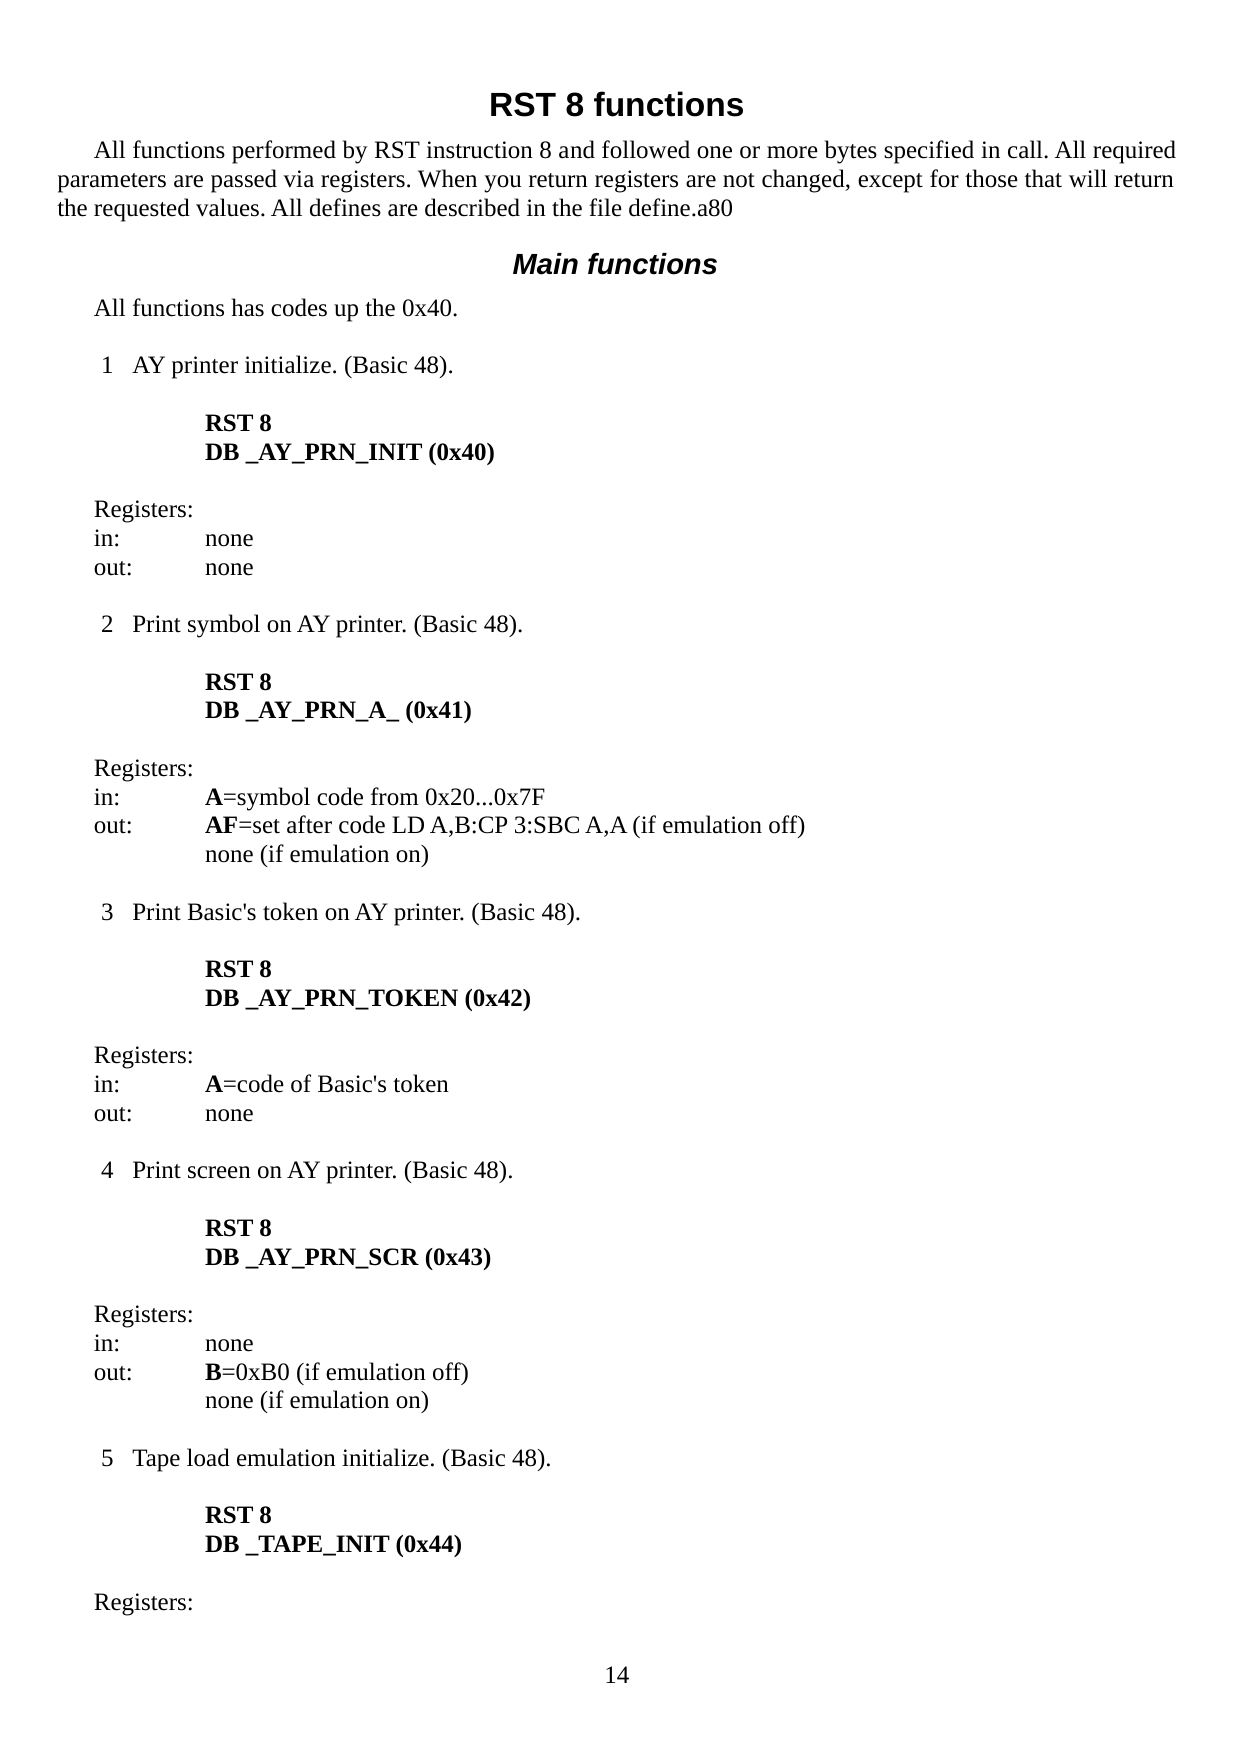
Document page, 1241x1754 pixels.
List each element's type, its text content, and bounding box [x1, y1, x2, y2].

text DB _AY_PRN_SCR (0x43) [57, 1242, 1176, 1270]
subtitle RST 8 functions [57, 84, 1176, 123]
text RST 8 [57, 1500, 1176, 1529]
list Print symbol on AY printer. (Basic 48). [94, 609, 1176, 638]
text out: AF=set after code LD A,B:CP 3:SBC A,A (if emulation off) [57, 810, 1176, 839]
text RST 8 [57, 954, 1176, 983]
text DB _TAPE_INIT (0x44) [57, 1529, 1176, 1558]
text Registers: [57, 1299, 1176, 1328]
text Registers: [57, 1040, 1176, 1069]
text Registers: [57, 1587, 1176, 1615]
list Print Basic's token on AY printer. (Basic 48). [94, 897, 1176, 925]
list Tape load emulation initialize. (Basic 48). [94, 1443, 1176, 1472]
text Registers: [57, 753, 1176, 782]
text DB _AY_PRN_INIT (0x40) [57, 437, 1176, 465]
text DB _AY_PRN_TOKEN (0x42) [57, 983, 1176, 1012]
text Registers: [57, 494, 1176, 523]
text RST 8 [57, 408, 1176, 437]
list Print screen on AY printer. (Basic 48). [94, 1155, 1176, 1184]
text RST 8 [57, 667, 1176, 695]
text All functions performed by RST instruction 8 and followed one or more bytes specified in call. All required parameters are passed via registers. When you return registers are not changed, except for those that will return the requested values. All defines are described in the file define.a80 [57, 136, 1176, 222]
text in: A=symbol code from 0x20...0x7F [57, 782, 1176, 810]
subtitle Main functions [57, 247, 1176, 280]
text none (if emulation on) [57, 1385, 1176, 1414]
text none (if emulation on) [57, 839, 1176, 868]
text in: none [57, 523, 1176, 552]
text RST 8 [57, 1213, 1176, 1242]
text out: B=0xB0 (if emulation off) [57, 1357, 1176, 1385]
text All functions has codes up the 0x40. [57, 293, 1176, 322]
text DB _AY_PRN_A_ (0x41) [57, 695, 1176, 724]
list AY printer initialize. (Basic 48). [94, 350, 1176, 379]
text in: none [57, 1328, 1176, 1357]
text in: A=code of Basic's token [57, 1069, 1176, 1098]
text out: none [57, 552, 1176, 580]
text out: none [57, 1098, 1176, 1127]
